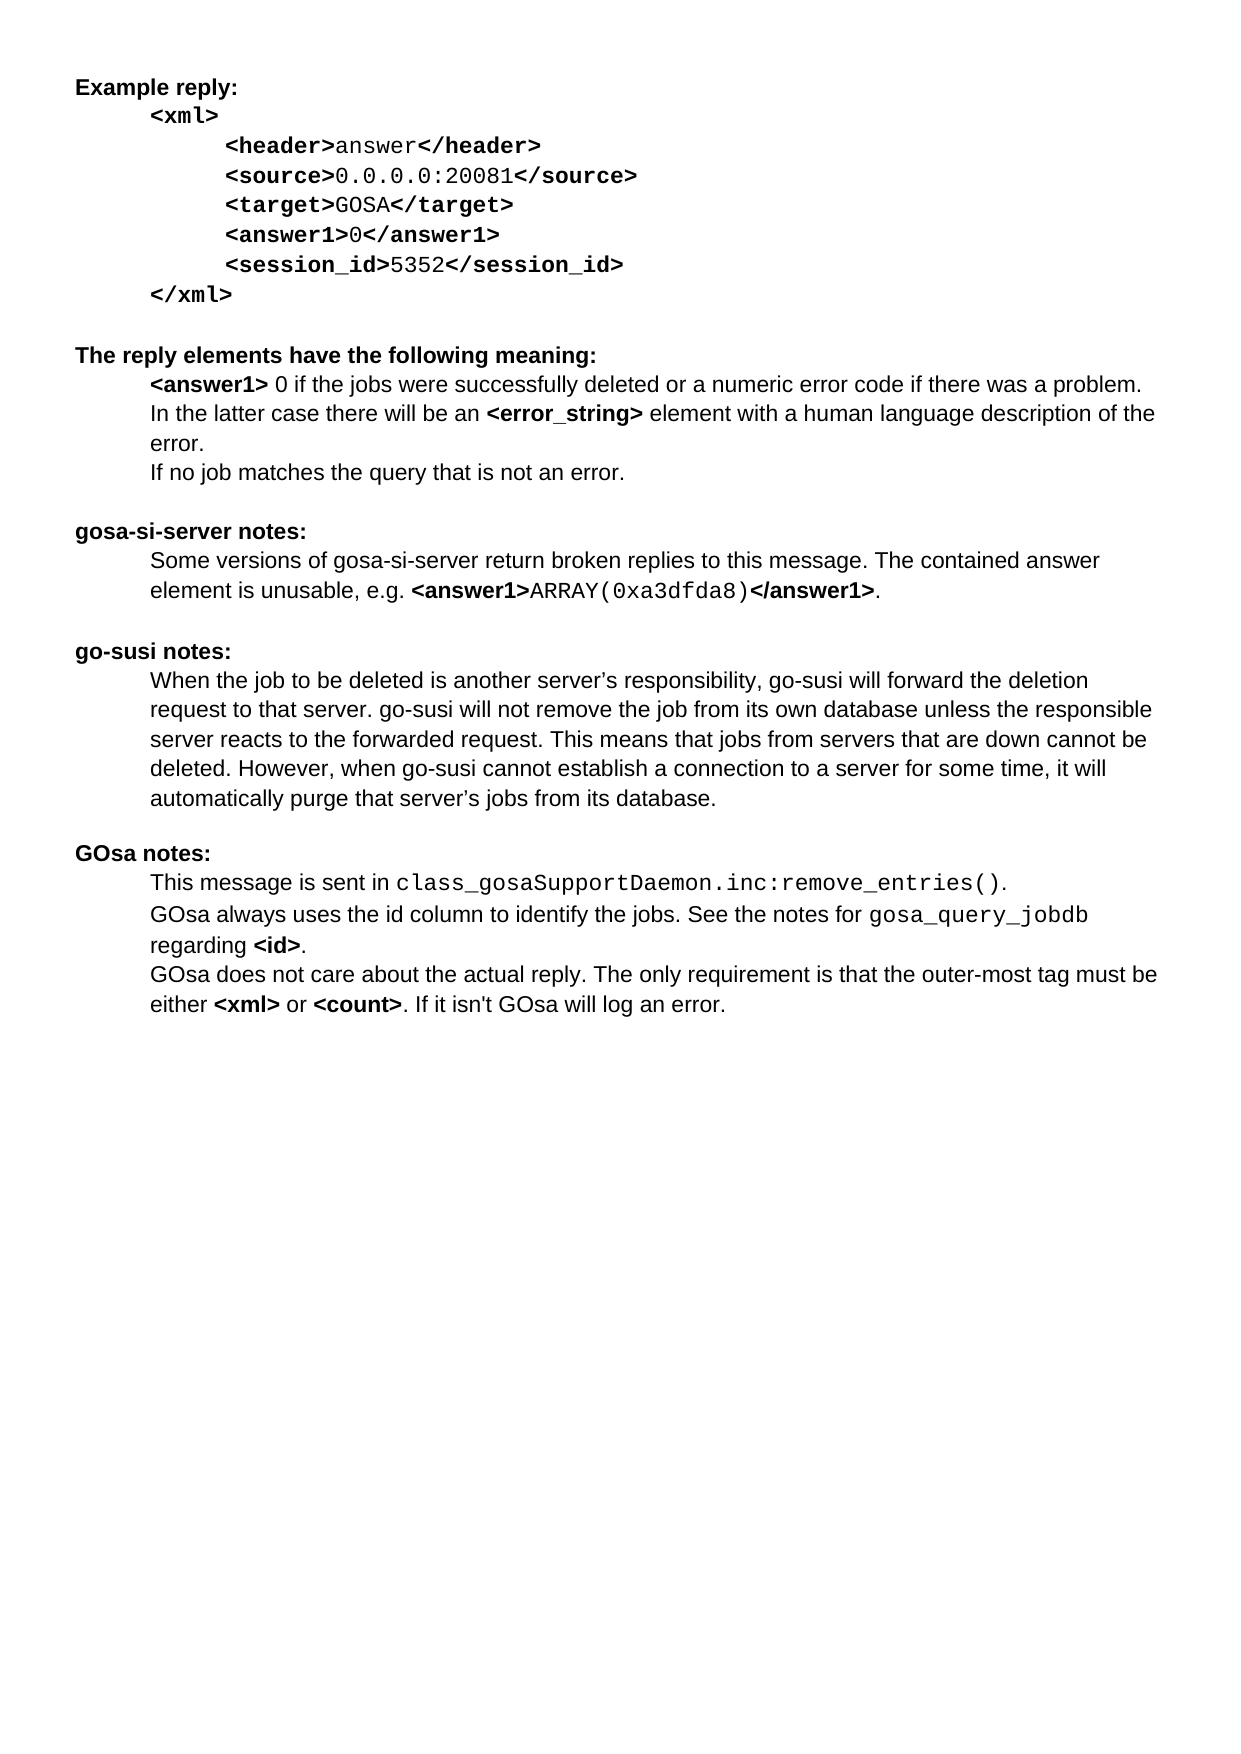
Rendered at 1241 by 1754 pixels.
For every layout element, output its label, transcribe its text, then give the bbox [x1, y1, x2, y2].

text Example reply: [75, 75, 1165, 101]
text go-susi notes: [75, 638, 1165, 664]
text The reply elements have the following meaning: [75, 342, 1165, 368]
text gosa-si-server notes: [75, 518, 1165, 544]
text When the job to be deleted is another server’s responsibility, go-susi will forward the deletion request to that server. go-susi will not remove the job from its own database unless the responsible server reacts to the forwarded request. This means that jobs from servers that are down cannot be deleted. However, when go-susi cannot establish a connection to a server for some time, it will automatically purge that server’s jobs from its database. [150, 668, 1165, 811]
text Some versions of gosa-si-server return broken replies to this message. The contained answer element is unusable, e.g. <answer1>ARRAY(0xa3dfda8)</answer1>. [150, 548, 1165, 605]
text <source>0.0.0.0:20081</source> [225, 164, 1165, 190]
text GOsa does not care about the actual reply. The only requirement is that the outer-most tag must be either <xml> or <count>. If it isn't GOsa will log an error. [150, 962, 1165, 1017]
text GOsa always uses the id column to identify the jobs. See the notes for gosa_query_jobdb regarding <id>. [150, 901, 1165, 958]
text If no job matches the query that is not an error. [150, 460, 1165, 485]
text GOsa notes: [75, 840, 1165, 866]
text </xml> [150, 283, 1165, 309]
text <answer1> 0 if the jobs were successfully deleted or a numeric error code if there was a problem. In the latter case there will be an <error_string> element with a human language description of the error. [150, 372, 1165, 456]
text <header>answer</header> [225, 134, 1165, 160]
text <xml> [150, 104, 1165, 130]
text <session_id>5352</session_id> [225, 253, 1165, 279]
text <answer1>0</answer1> [225, 223, 1165, 249]
text This message is sent in class_gosaSupportDaemon.inc:remove_entries(). [150, 870, 1165, 897]
text <target>GOSA</target> [225, 194, 1165, 220]
